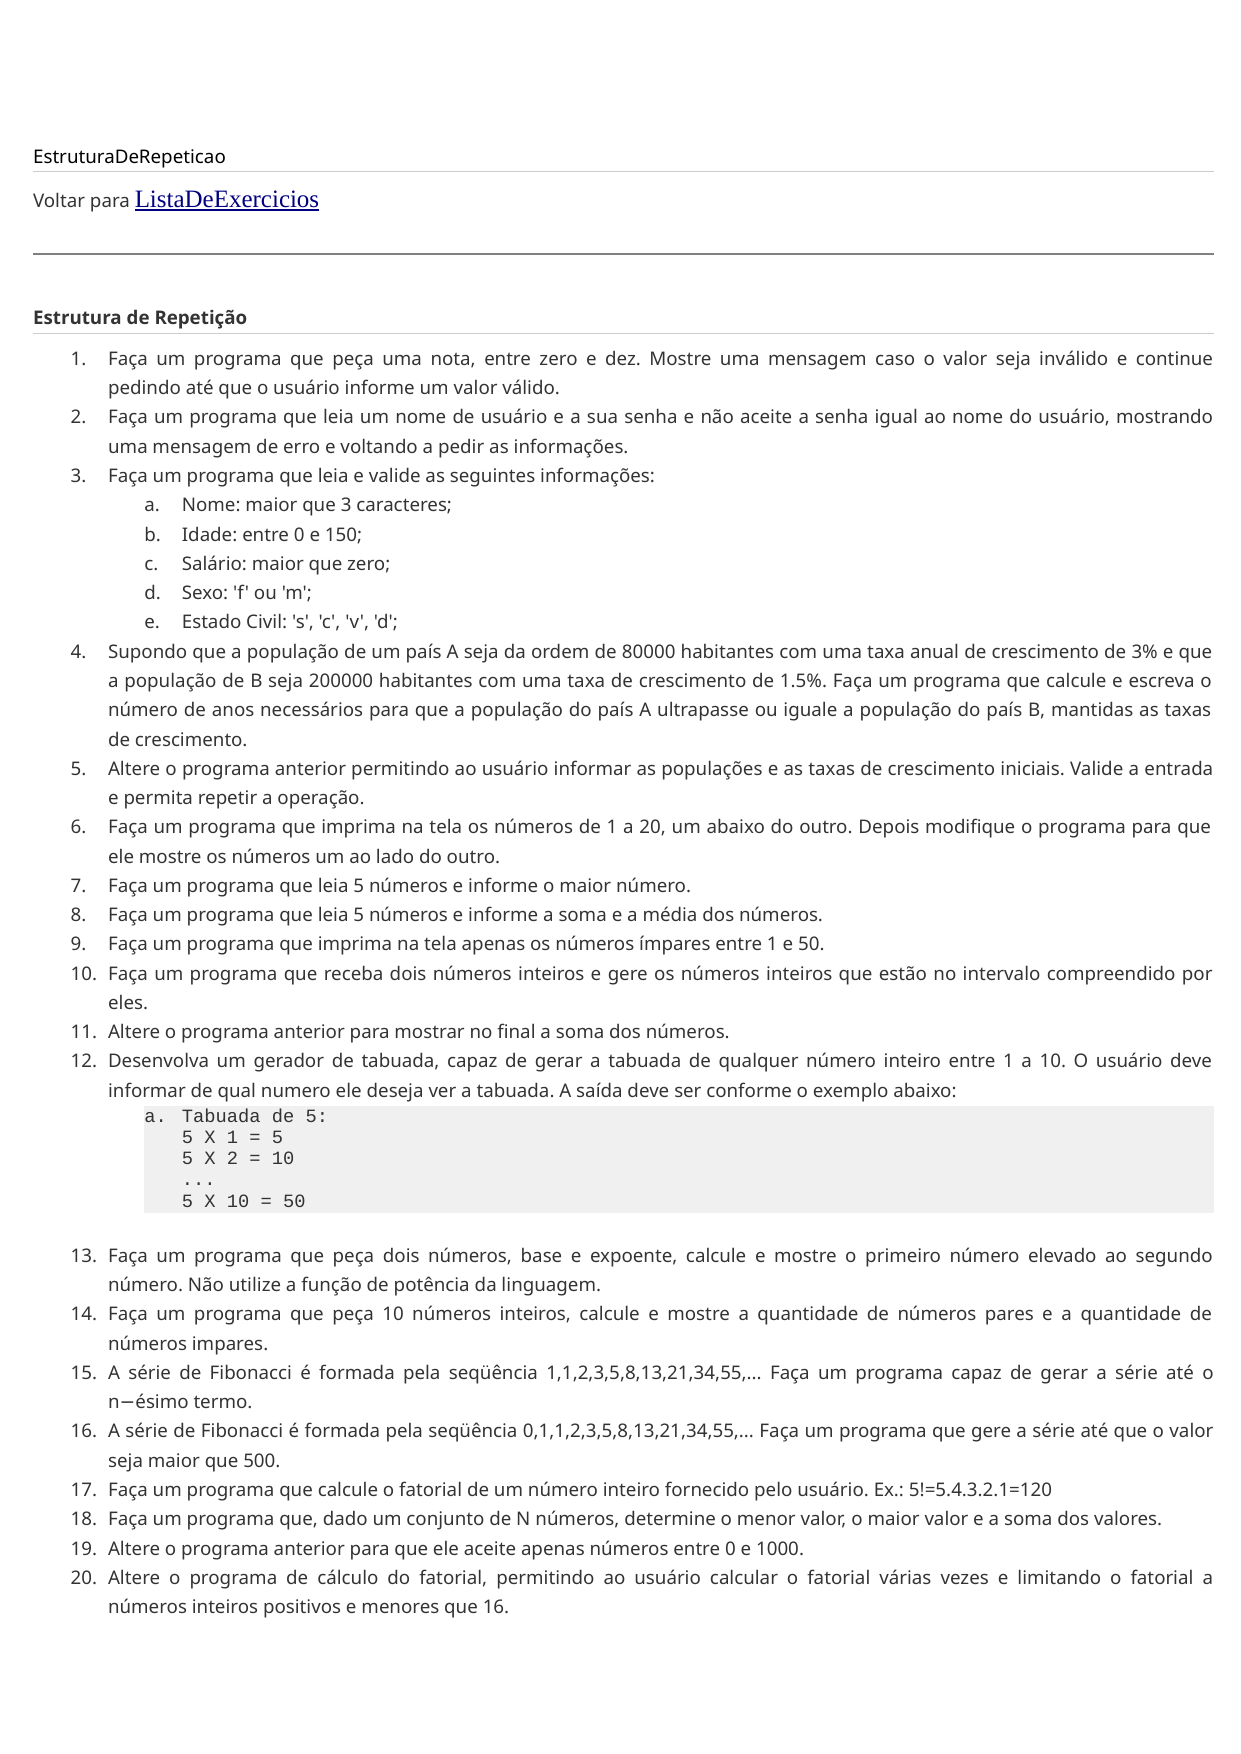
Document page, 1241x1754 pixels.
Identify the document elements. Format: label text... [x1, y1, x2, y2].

list 5 X 10 = 50 [144, 1191, 1214, 1213]
list 5 X 2 = 10 [144, 1149, 1214, 1170]
list Tabuada de 5: [144, 1106, 1214, 1128]
list A série de Fibonacci é formada pela seqüência 1,1,2,3,5,8,13,21,34,55,... Faça um programa capaz de gerar a série até o n−ésimo termo. [70, 1359, 1214, 1414]
list Salário: maior que zero; [144, 550, 1214, 576]
list A série de Fibonacci é formada pela seqüência 0,1,1,2,3,5,8,13,21,34,55,... Faça um programa que gere a série até que o valor seja maior que 500. [70, 1418, 1214, 1472]
list Faça um programa que calcule o fatorial de um número inteiro fornecido pelo usuário. Ex.: 5!=5.4.3.2.1=120 [70, 1476, 1214, 1502]
text Voltar para ListaDeExercicios [33, 184, 1214, 213]
list Supondo que a população de um país A seja da ordem de 80000 habitantes com uma taxa anual de crescimento de 3% e que a população de B seja 200000 habitantes com uma taxa de crescimento de 1.5%. Faça um programa que calcule e escreva o número de anos necessários para que a população do país A ultrapasse ou iguale a população do país B, mantidas as taxas de crescimento. [70, 638, 1214, 751]
list Faça um programa que peça 10 números inteiros, calcule e mostre a quantidade de números pares e a quantidade de números impares. [70, 1301, 1214, 1355]
list Estado Civil: 's', 'c', 'v', 'd'; [144, 609, 1214, 634]
list Desenvolva um gerador de tabuada, capaz de gerar a tabuada de qualquer número inteiro entre 1 a 10. O usuário deve informar de qual numero ele deseja ver a tabuada. A saída deve ser conforme o exemplo abaixo: [70, 1048, 1214, 1103]
list Idade: entre 0 e 150; [144, 521, 1214, 546]
list Faça um programa que leia 5 números e informe a soma e a média dos números. [70, 901, 1214, 927]
list Faça um programa que leia 5 números e informe o maior número. [70, 872, 1214, 898]
list Faça um programa que, dado um conjunto de N números, determine o menor valor, o maior valor e a soma dos valores. [70, 1506, 1214, 1531]
list 5 X 1 = 5 [144, 1128, 1214, 1149]
subtitle Estrutura de Repetição [33, 304, 1214, 333]
list Altere o programa anterior para que ele aceite apenas números entre 0 e 1000. [70, 1535, 1214, 1560]
list Faça um programa que leia um nome de usuário e a sua senha e não aceite a senha igual ao nome do usuário, mostrando uma mensagem de erro e voltando a pedir as informações. [70, 404, 1214, 459]
list Faça um programa que imprima na tela apenas os números ímpares entre 1 e 50. [70, 931, 1214, 956]
list Faça um programa que leia e valide as seguintes informações: [70, 462, 1214, 488]
list Altere o programa anterior permitindo ao usuário informar as populações e as taxas de crescimento iniciais. Valide a entrada e permita repetir a operação. [70, 755, 1214, 810]
subtitle EstruturaDeRepeticao [33, 143, 1214, 171]
list Altere o programa de cálculo do fatorial, permitindo ao usuário calcular o fatorial várias vezes e limitando o fatorial a números inteiros positivos e menores que 16. [70, 1564, 1214, 1619]
list Altere o programa anterior para mostrar no final a soma dos números. [70, 1018, 1214, 1044]
list Sexo: 'f' ou 'm'; [144, 579, 1214, 605]
list Faça um programa que peça uma nota, entre zero e dez. Mostre uma mensagem caso o valor seja inválido e continue pedindo até que o usuário informe um valor válido. [70, 345, 1214, 400]
list Nome: maior que 3 caracteres; [144, 492, 1214, 517]
list Faça um programa que imprima na tela os números de 1 a 20, um abaixo do outro. Depois modifique o programa para que ele mostre os números um ao lado do outro. [70, 814, 1214, 868]
list ... [144, 1170, 1214, 1191]
list Faça um programa que peça dois números, base e expoente, calcule e mostre o primeiro número elevado ao segundo número. Não utilize a função de potência da linguagem. [70, 1242, 1214, 1297]
list Faça um programa que receba dois números inteiros e gere os números inteiros que estão no intervalo compreendido por eles. [70, 960, 1214, 1015]
